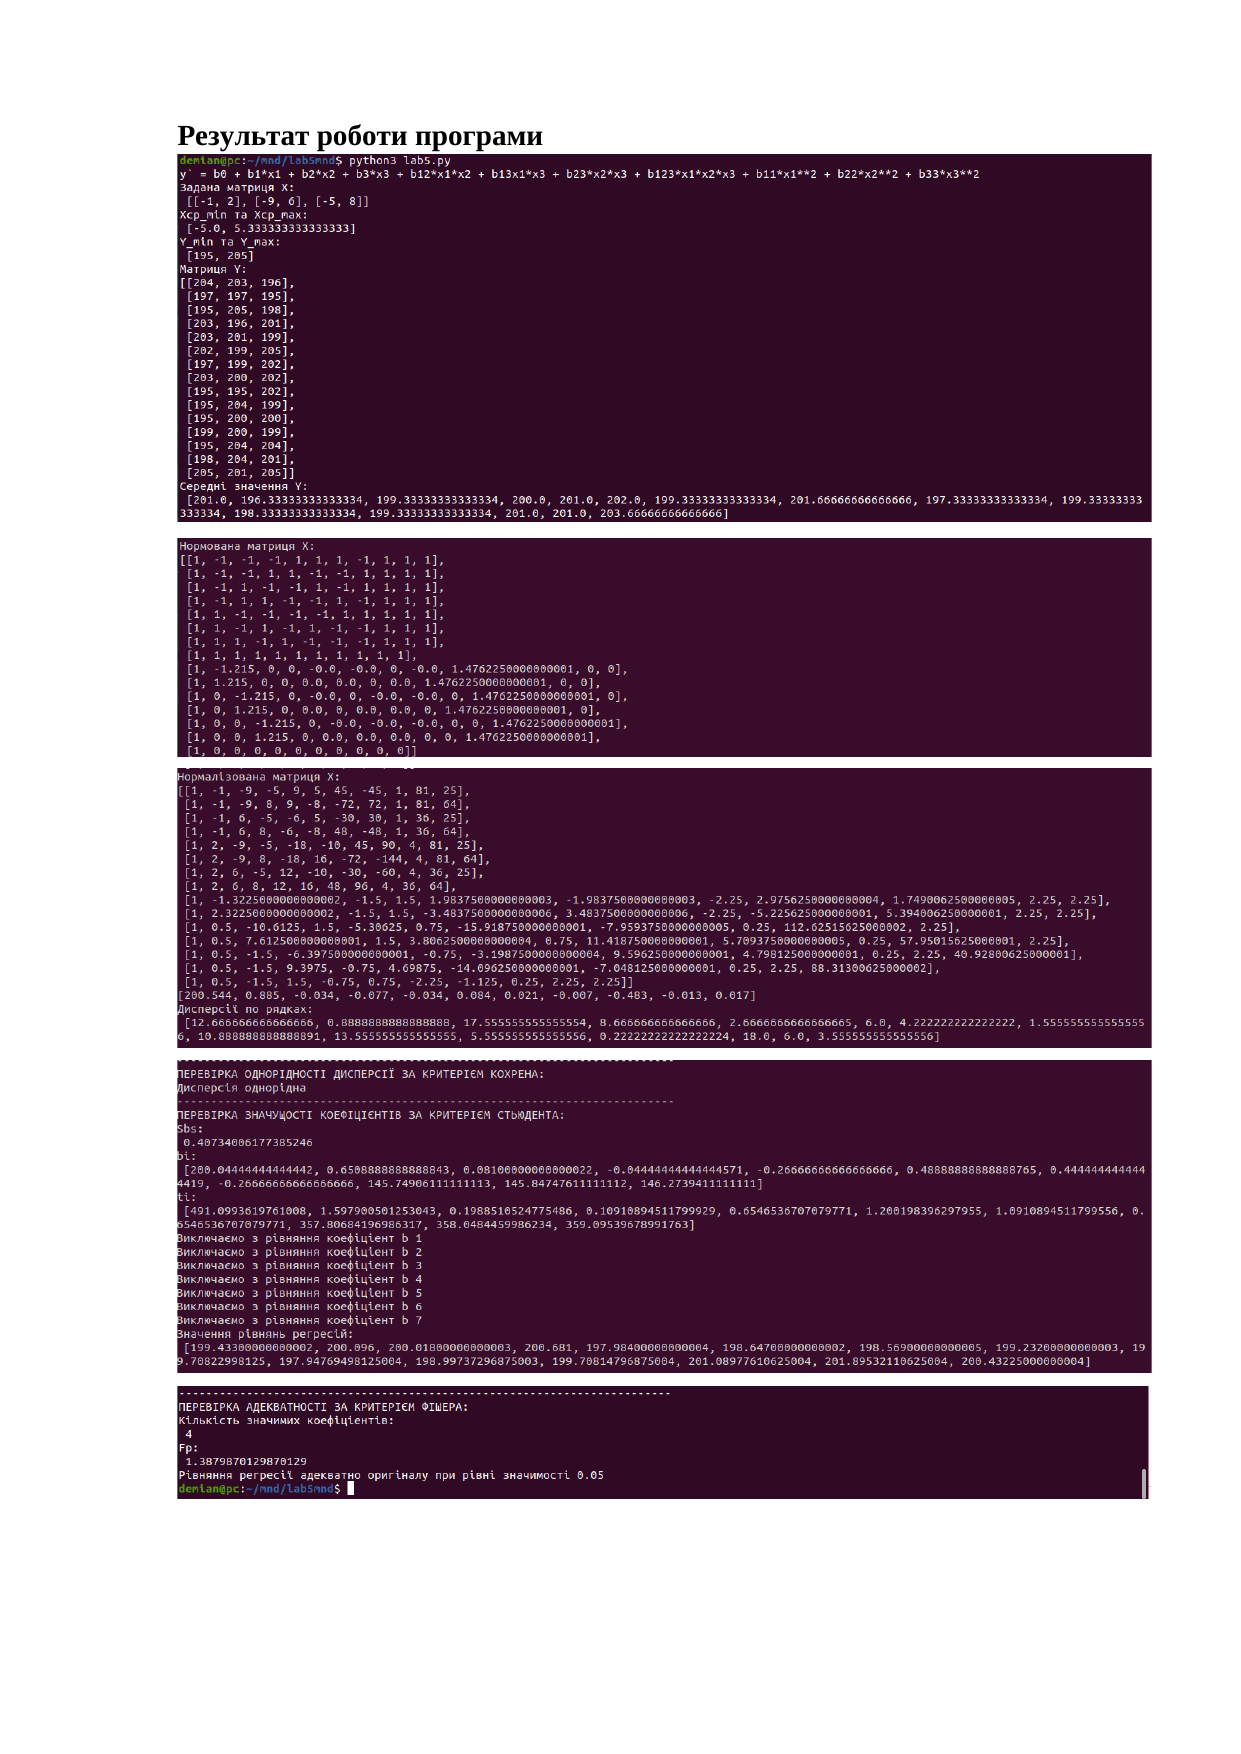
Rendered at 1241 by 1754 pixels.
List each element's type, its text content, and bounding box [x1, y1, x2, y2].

picture [177, 1386, 1152, 1499]
picture [177, 1060, 1152, 1373]
picture [177, 154, 1152, 522]
picture [177, 768, 1152, 1048]
text Результат роботи програми [177, 118, 1152, 152]
picture [177, 538, 1152, 757]
